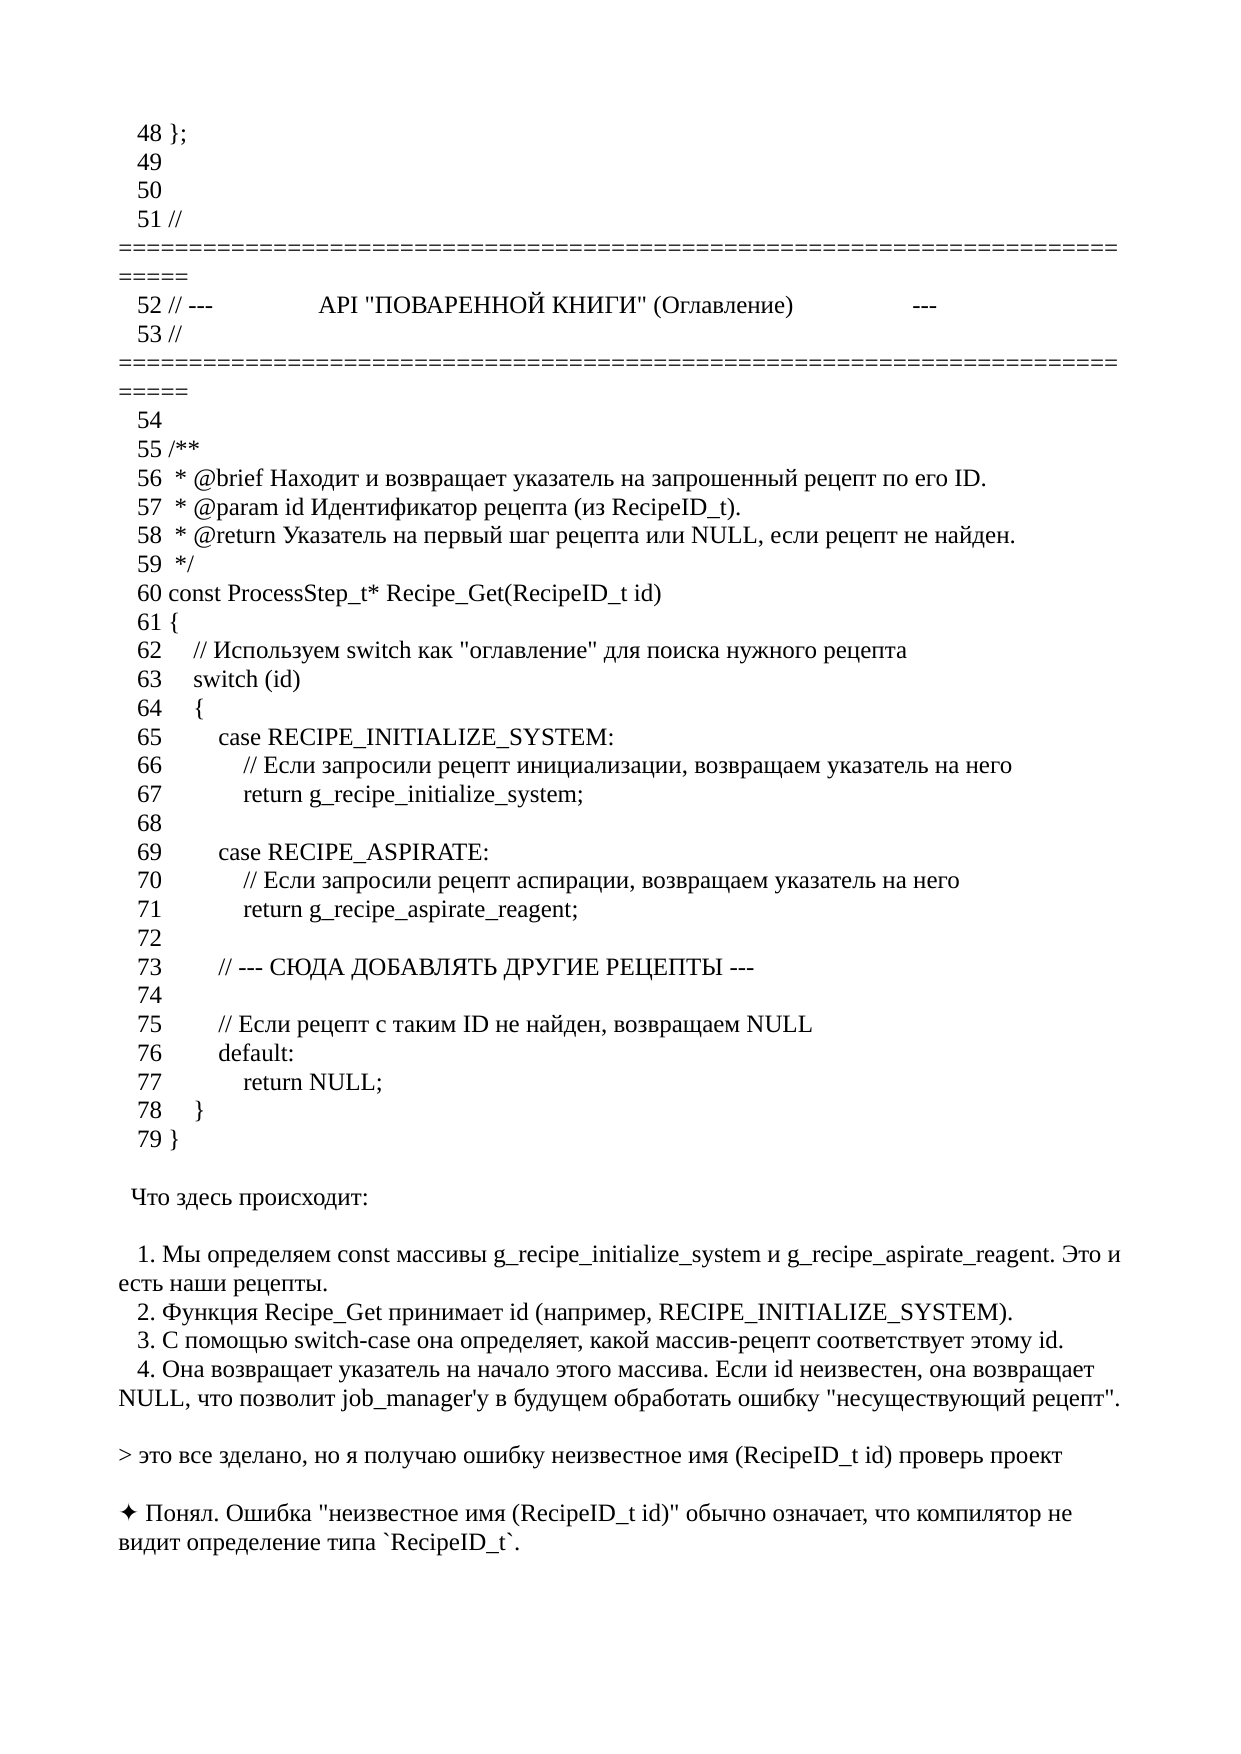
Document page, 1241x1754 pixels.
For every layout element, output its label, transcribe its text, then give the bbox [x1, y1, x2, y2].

text 73 // --- СЮДА ДОБАВЛЯТЬ ДРУГИЕ РЕЦЕПТЫ --- [118, 952, 1122, 981]
text 3. С помощью switch-case она определяет, какой массив-рецепт соответствует этому id. [118, 1326, 1122, 1354]
text 71 return g_recipe_aspirate_reagent; [118, 894, 1122, 923]
text 2. Функция Recipe_Get принимает id (например, RECIPE_INITIALIZE_SYSTEM). [118, 1297, 1122, 1326]
text Что здесь происходит: [118, 1182, 1122, 1211]
text 54 [118, 406, 1122, 434]
text 69 case RECIPE_ASPIRATE: [118, 837, 1122, 866]
text 62 // Используем switch как "оглавление" для поиска нужного рецепта [118, 636, 1122, 664]
text ✦ Понял. Ошибка "неизвестное имя (RecipeID_t id)" обычно означает, что компилятор не видит определение типа `RecipeID_t`. [118, 1498, 1122, 1556]
text 79 } [118, 1124, 1122, 1153]
text 66 // Если запросили рецепт инициализации, возвращаем указатель на него [118, 751, 1122, 779]
text 70 // Если запросили рецепт аспирации, возвращаем указатель на него [118, 866, 1122, 894]
text 65 case RECIPE_INITIALIZE_SYSTEM: [118, 722, 1122, 751]
text 52 // --- API "ПОВАРЕННОЙ КНИГИ" (Оглавление) --- [118, 291, 1122, 319]
text 72 [118, 923, 1122, 952]
text 49 [118, 147, 1122, 176]
text 67 return g_recipe_initialize_system; [118, 779, 1122, 808]
text 64 { [118, 693, 1122, 722]
text 55 /** [118, 434, 1122, 463]
text 56 * @brief Находит и возвращает указатель на запрошенный рецепт по его ID. [118, 463, 1122, 492]
text 53 // ============================================================================ [118, 319, 1122, 406]
text 68 [118, 808, 1122, 837]
text 61 { [118, 607, 1122, 636]
text 75 // Если рецепт с таким ID не найден, возвращаем NULL [118, 1009, 1122, 1038]
text 58 * @return Указатель на первый шаг рецепта или NULL, если рецепт не найден. [118, 521, 1122, 549]
text 48 }; [118, 118, 1122, 147]
text 60 const ProcessStep_t* Recipe_Get(RecipeID_t id) [118, 578, 1122, 607]
text 50 [118, 176, 1122, 204]
text 1. Мы определяем const массивы g_recipe_initialize_system и g_recipe_aspirate_reagent. Это и есть наши рецепты. [118, 1239, 1122, 1297]
text 78 } [118, 1096, 1122, 1124]
text 51 // ============================================================================ [118, 204, 1122, 291]
text > это все зделано, но я получаю ошибку неизвестное имя (RecipeID_t id) проверь проект [118, 1441, 1122, 1469]
text 63 switch (id) [118, 664, 1122, 693]
text 77 return NULL; [118, 1067, 1122, 1096]
text 76 default: [118, 1038, 1122, 1067]
text 59 */ [118, 549, 1122, 578]
text 4. Она возвращает указатель на начало этого массива. Если id неизвестен, она возвращает NULL, что позволит job_manager'у в будущем обработать ошибку "несуществующий рецепт". [118, 1354, 1122, 1412]
text 74 [118, 981, 1122, 1009]
text 57 * @param id Идентификатор рецепта (из RecipeID_t). [118, 492, 1122, 521]
